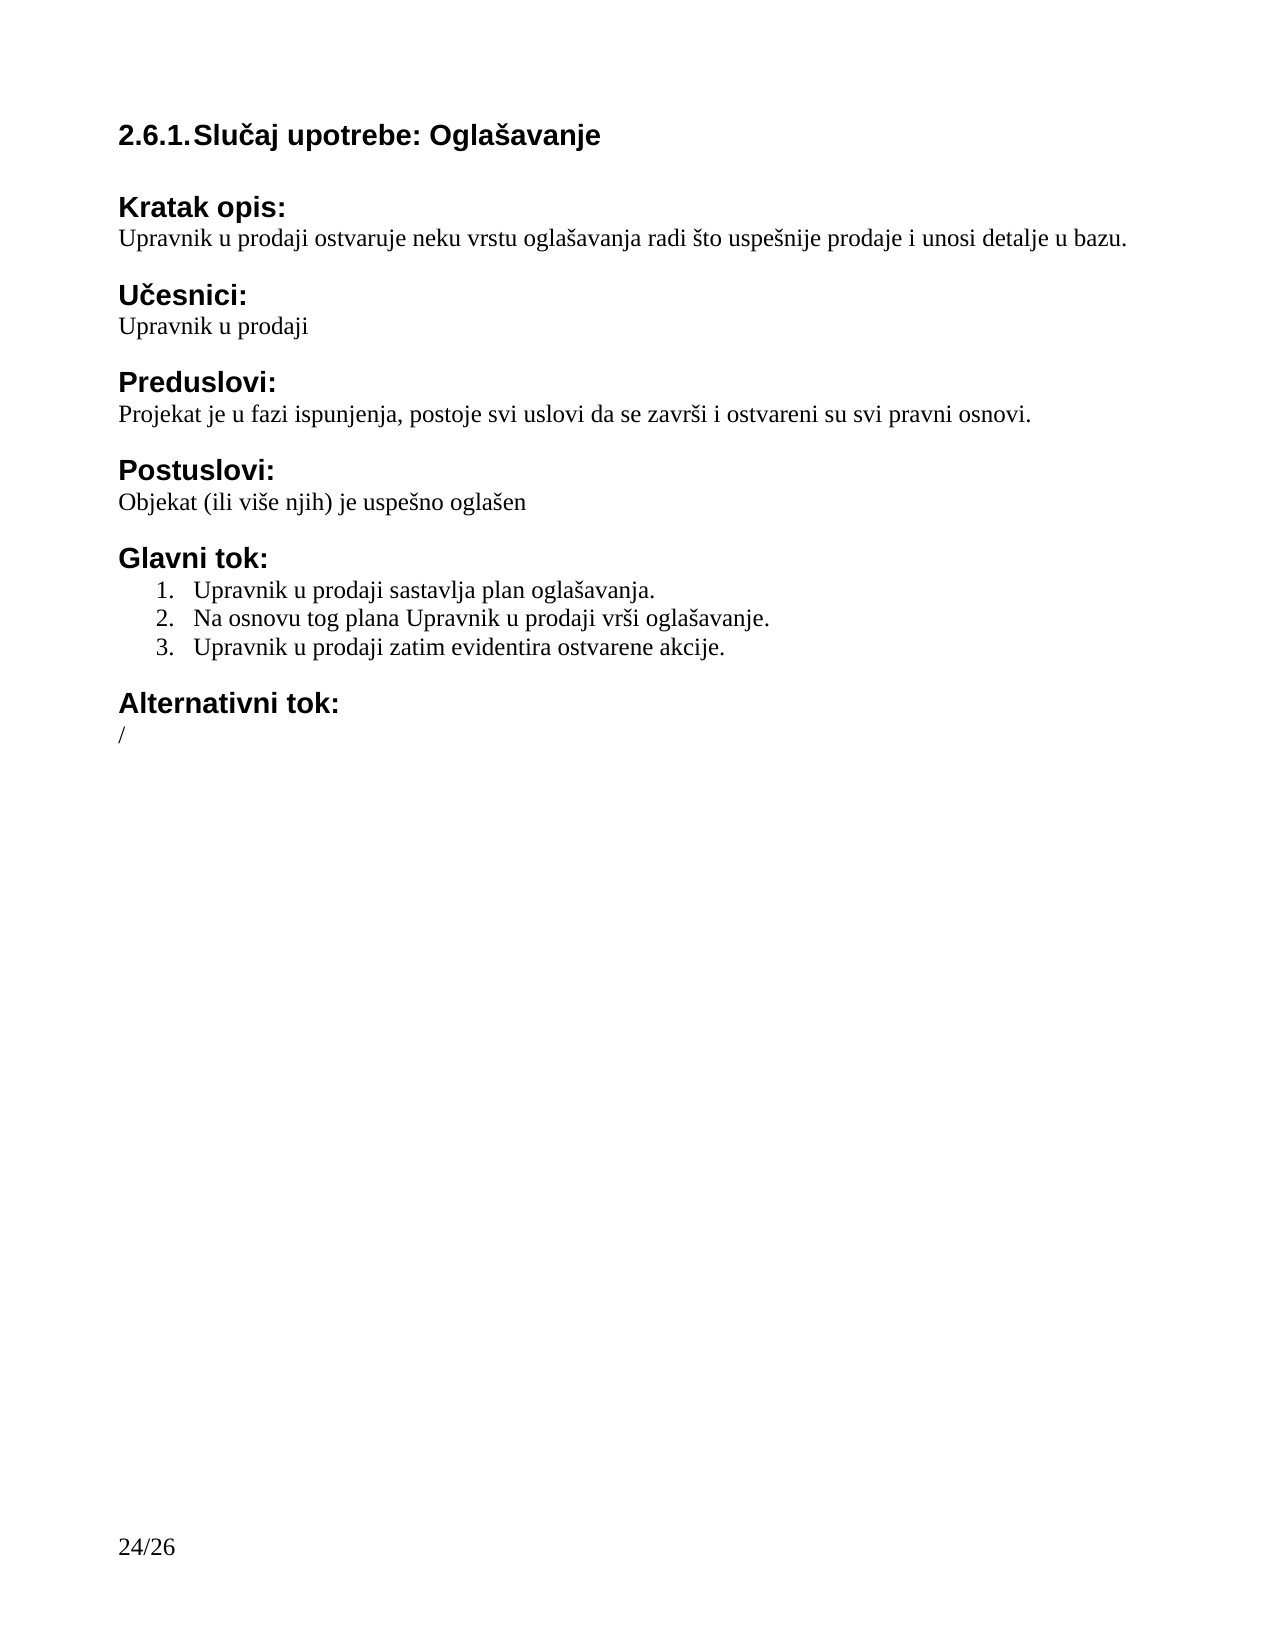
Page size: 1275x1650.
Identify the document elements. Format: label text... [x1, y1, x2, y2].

subtitle Glavni tok: [118, 541, 1157, 575]
list Upravnik u prodaji zatim evidentira ostvarene akcije. [156, 632, 1157, 661]
subtitle Preduslovi: [118, 366, 1157, 399]
subtitle Učesnici: [118, 278, 1157, 311]
subtitle Alternativni tok: [118, 686, 1157, 720]
subtitle Kratak opis: [118, 190, 1157, 223]
text Upravnik u prodaji ostvaruje neku vrstu oglašavanja radi što uspešnije prodaje i unosi detalje u bazu. [118, 223, 1157, 252]
text Projekat je u fazi ispunjenja, postoje svi uslovi da se završi i ostvareni su svi pravni osnovi. [118, 399, 1157, 428]
subtitle Slučaj upotrebe: Oglašavanje [118, 118, 1157, 152]
list Na osnovu tog plana Upravnik u prodaji vrši oglašavanje. [156, 603, 1157, 632]
text Objekat (ili više njih) je uspešno oglašen [118, 487, 1157, 516]
subtitle Postuslovi: [118, 453, 1157, 487]
text / [118, 720, 1157, 749]
list Upravnik u prodaji sastavlja plan oglašavanja. [156, 575, 1157, 603]
text Upravnik u prodaji [118, 311, 1157, 340]
